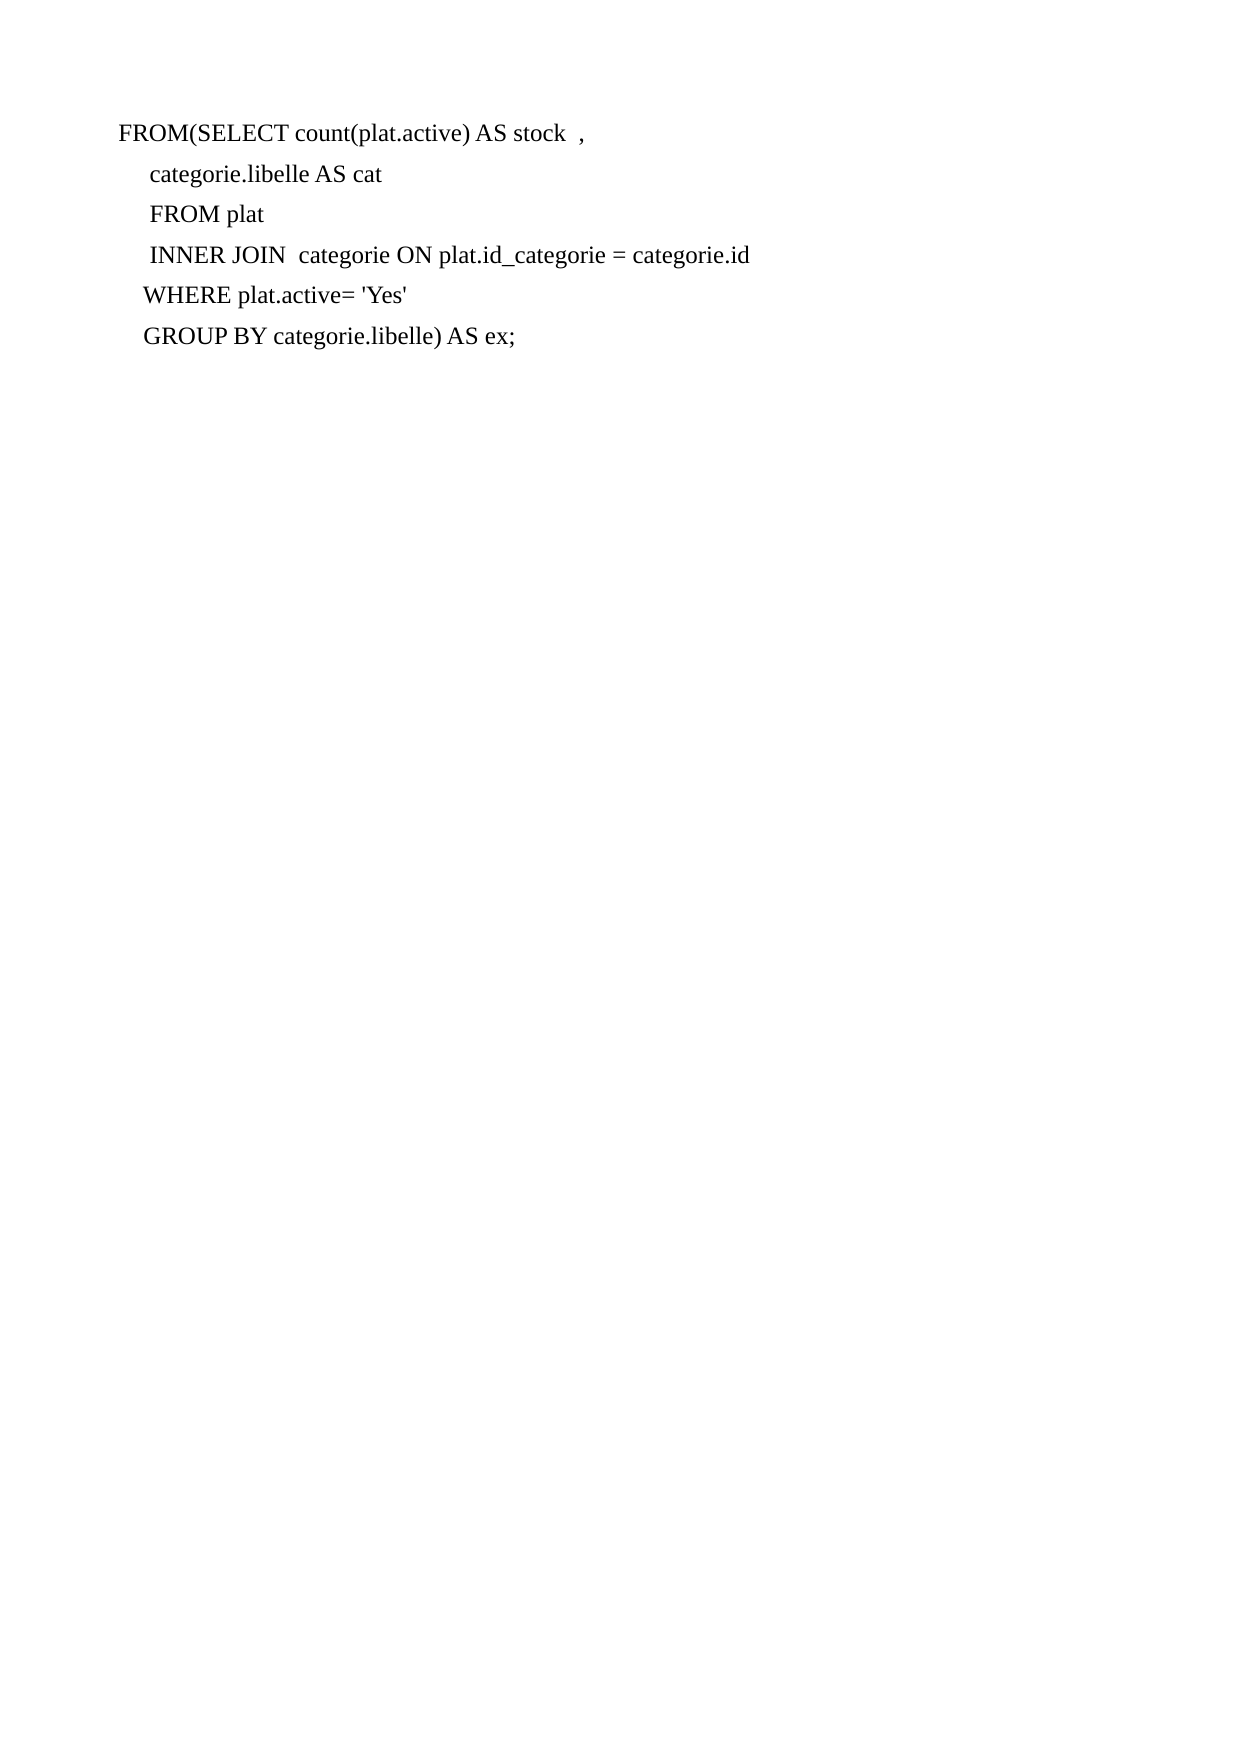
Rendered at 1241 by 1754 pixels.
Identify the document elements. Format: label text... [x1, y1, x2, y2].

text WHERE plat.active= 'Yes' [118, 281, 1122, 309]
text FROM(SELECT count(plat.active) AS stock , [118, 118, 1122, 147]
text GROUP BY categorie.libelle) AS ex; [118, 321, 1122, 350]
text categorie.libelle AS cat [118, 159, 1122, 187]
text FROM plat [118, 199, 1122, 228]
text INNER JOIN categorie ON plat.id_categorie = categorie.id [118, 240, 1122, 269]
